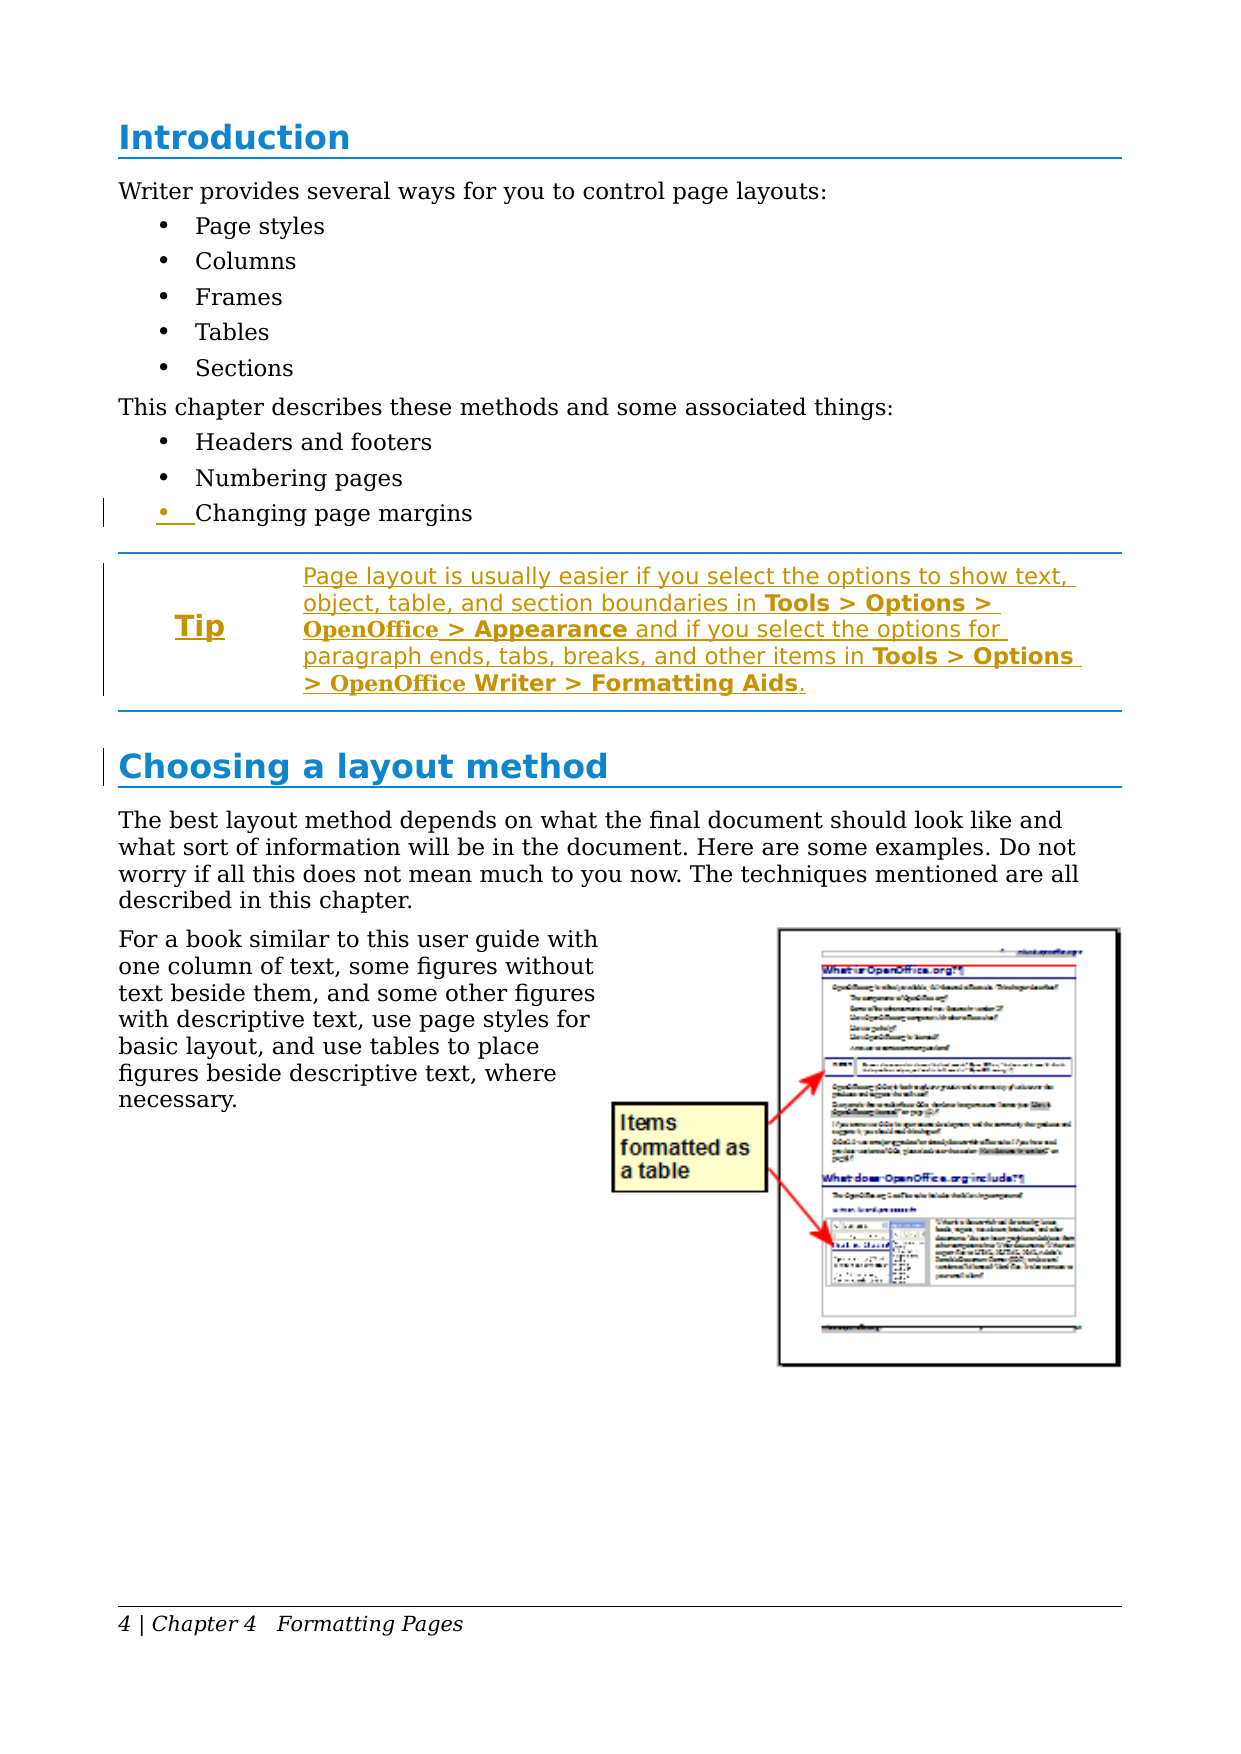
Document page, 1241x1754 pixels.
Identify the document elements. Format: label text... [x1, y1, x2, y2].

list Columns [156, 246, 1122, 276]
text The best layout method depends on what the final document should look like and what sort of information will be in the document. Here are some examples. Do not worry if all this does not mean much to you now. The techniques mentioned are all described in this chapter. [118, 807, 1122, 914]
list Numbering pages [156, 463, 1122, 492]
list Page styles [156, 211, 1122, 240]
picture [610, 926, 1123, 1369]
table_header Page layout is usually easier if you select the options to show text, object, table, and section boundaries in Tools > Options > OpenOffice > Appearance and if you select the options for paragraph ends, tabs, breaks, and other items in Tools > Options > OpenOffice Writer > Formatting Aids. [281, 554, 1122, 709]
list Sections [156, 353, 1122, 382]
list Frames [156, 282, 1122, 311]
list Changing page margins [156, 498, 1122, 527]
list Headers and footers [156, 427, 1122, 457]
table_header [603, 927, 1122, 1398]
list Writer provides several ways for you to control page layouts: [118, 178, 1122, 204]
subtitle Introduction [118, 118, 1122, 157]
table_header Tip [118, 554, 281, 709]
list This chapter describes these methods and some associated things: [118, 394, 1122, 421]
subtitle Choosing a layout method [118, 748, 1122, 786]
table_header For a book similar to this user guide with one column of text, some figures without text beside them, and some other figures with descriptive text, use page styles for basic layout, and use tables to place figures beside descriptive text, where necessary. [118, 927, 603, 1398]
list Tables [156, 317, 1122, 346]
